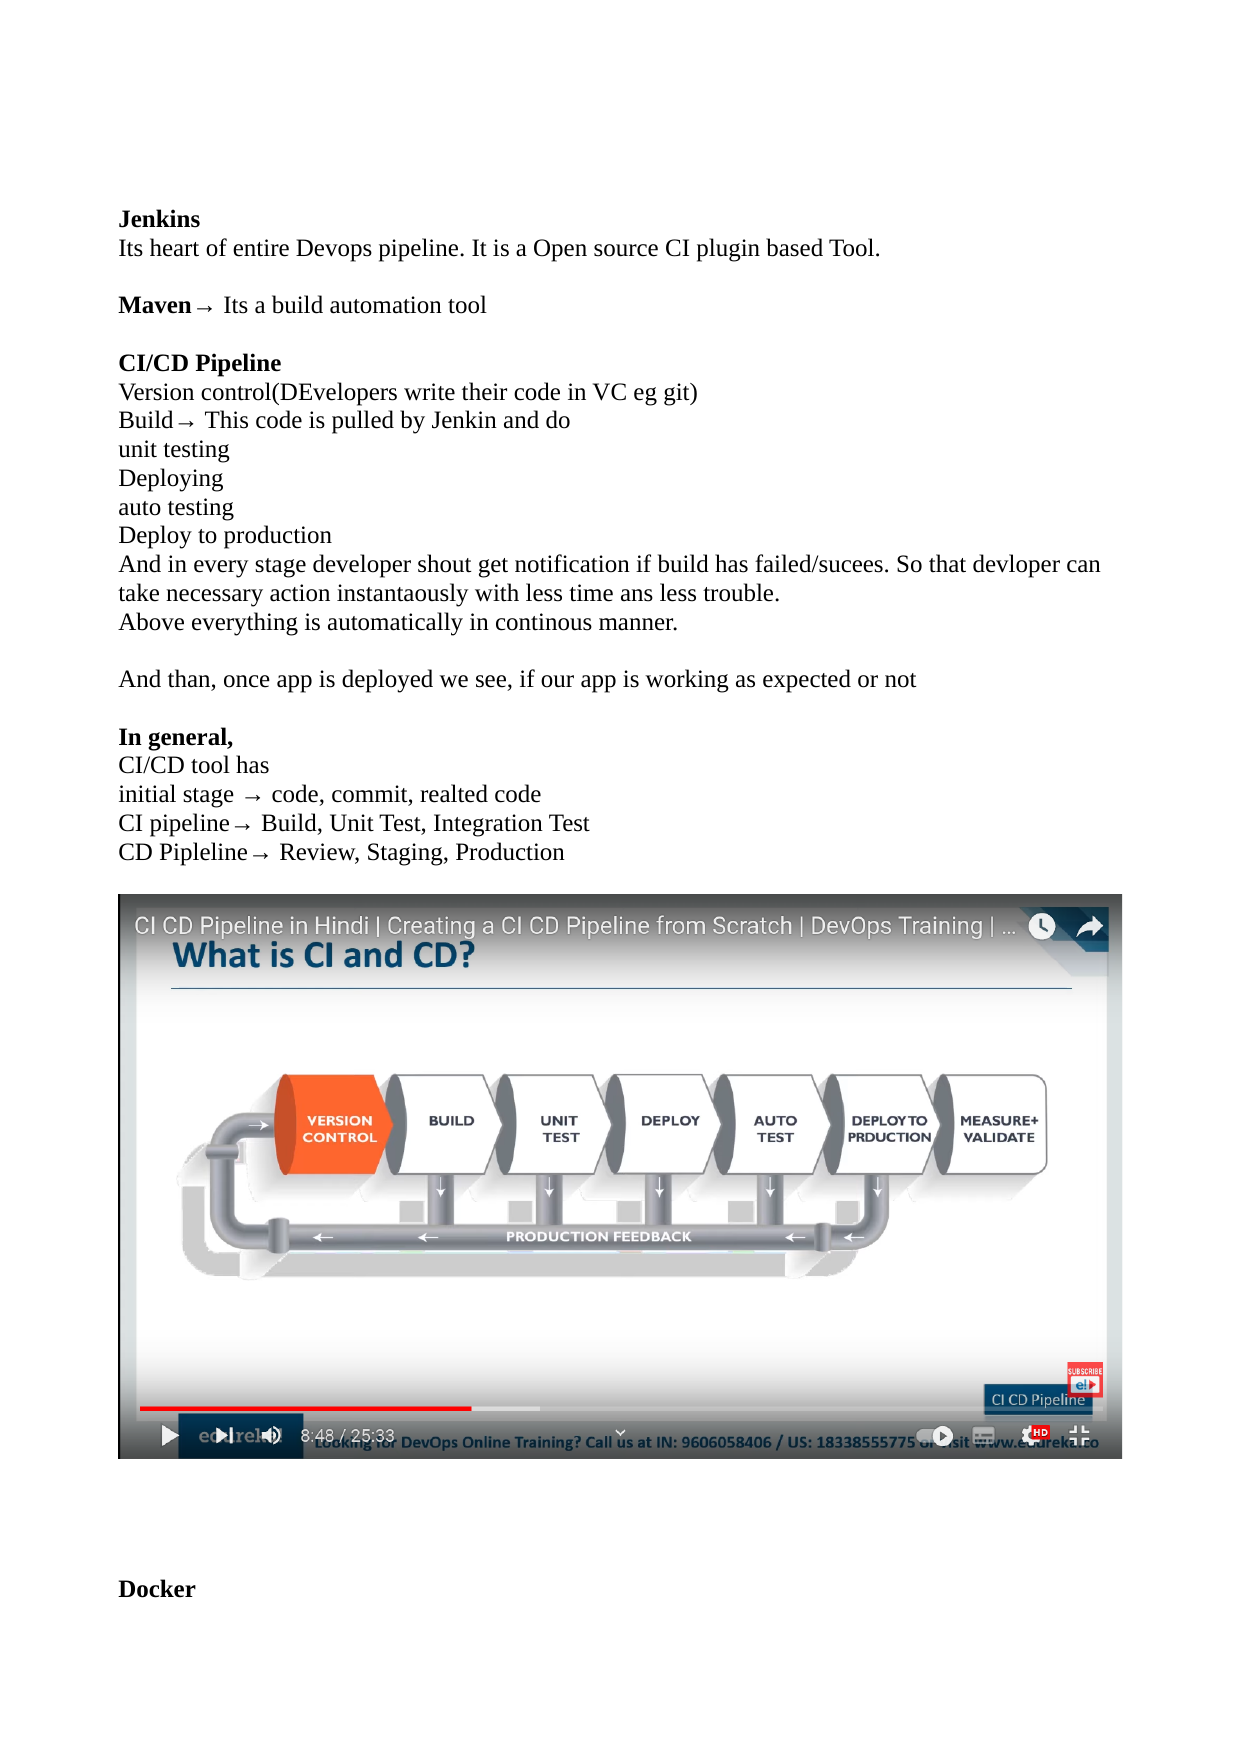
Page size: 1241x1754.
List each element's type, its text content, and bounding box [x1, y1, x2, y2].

text And in every stage developer shout get notification if build has failed/sucees. So that devloper can take necessary action instantaously with less time ans less trouble. [118, 549, 1122, 607]
text Version control(DEvelopers write their code in VC eg git) [118, 377, 1122, 406]
text initial stage → code, commit, realted code [118, 779, 1122, 808]
text Docker [118, 1574, 1122, 1602]
text Above everything is automatically in continous manner. [118, 607, 1122, 636]
text auto testing [118, 492, 1122, 521]
text Deploying [118, 463, 1122, 492]
text Jenkins [118, 204, 1122, 233]
text Maven→ Its a build automation tool [118, 291, 1122, 319]
text CI pipeline→ Build, Unit Test, Integration Test [118, 808, 1122, 837]
text Its heart of entire Devops pipeline. It is a Open source CI plugin based Tool. [118, 233, 1122, 262]
text Build→ This code is pulled by Jenkin and do [118, 406, 1122, 434]
text CI/CD Pipeline [118, 348, 1122, 377]
text CI/CD tool has [118, 751, 1122, 779]
text unit testing [118, 434, 1122, 463]
text In general, [118, 722, 1122, 751]
picture [118, 894, 1123, 1459]
text CD Pipleline→ Review, Staging, Production [118, 837, 1122, 866]
text And than, once app is deployed we see, if our app is working as expected or not [118, 664, 1122, 693]
text Deploy to production [118, 521, 1122, 549]
